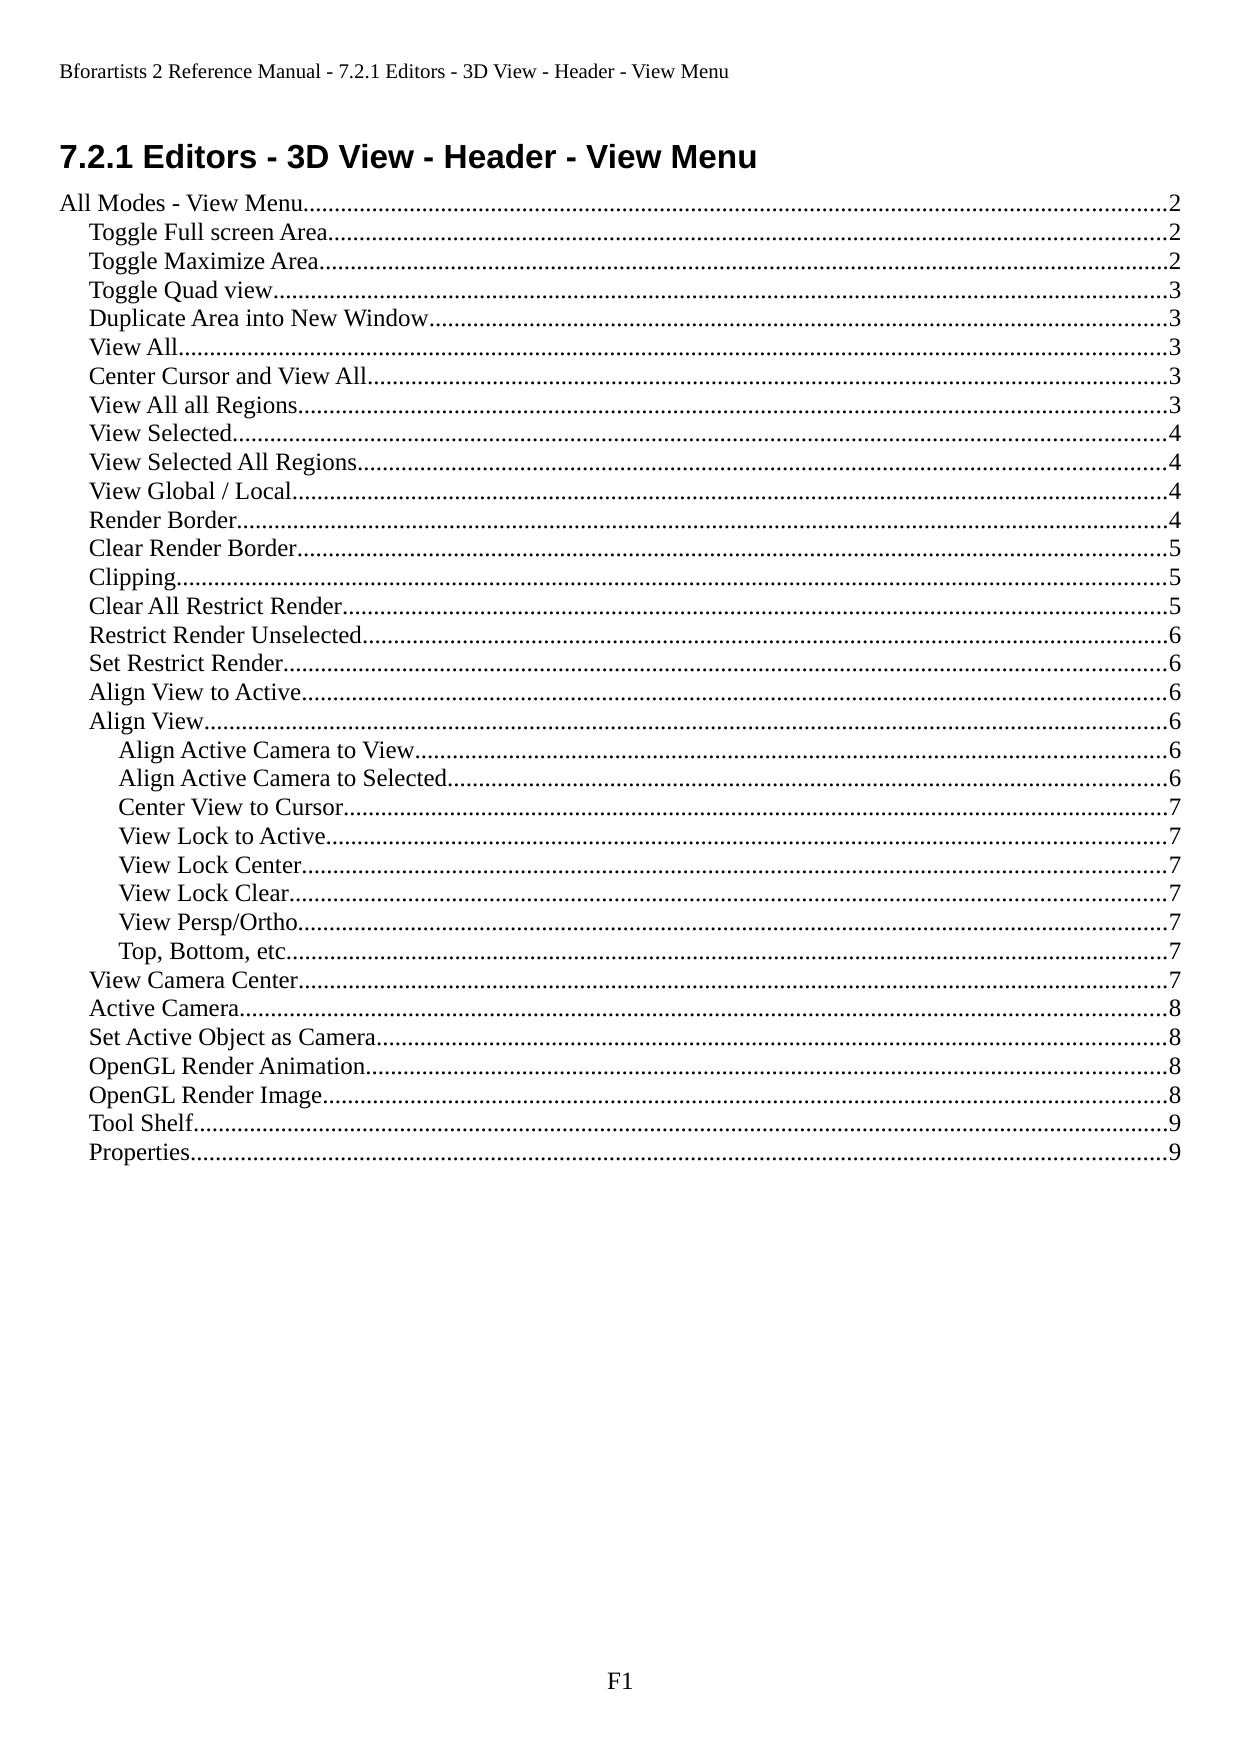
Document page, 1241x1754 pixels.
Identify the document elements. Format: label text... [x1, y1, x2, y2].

text Align View 6 [88, 706, 1181, 735]
text Active Camera 8 [88, 993, 1181, 1022]
text Properties 9 [88, 1137, 1181, 1166]
text Align Active Camera to View 6 [118, 735, 1181, 763]
text View Global / Local 4 [88, 476, 1181, 505]
text View Selected 4 [88, 418, 1181, 447]
text Clear Render Border 5 [88, 533, 1181, 562]
text View All all Regions 3 [88, 390, 1181, 418]
text View Lock Center 7 [118, 850, 1181, 878]
text Clipping 5 [88, 562, 1181, 591]
text Toggle Maximize Area 2 [88, 246, 1181, 275]
text Toggle Quad view 3 [88, 275, 1181, 303]
text View Persp/Ortho 7 [118, 907, 1181, 936]
text Align View to Active 6 [88, 677, 1181, 706]
text Tool Shelf 9 [88, 1108, 1181, 1137]
text Clear All Restrict Render 5 [88, 591, 1181, 620]
text Top, Bottom, etc. 7 [118, 936, 1181, 965]
text All Modes - View Menu 2 [59, 188, 1181, 217]
text View Camera Center 7 [88, 965, 1181, 993]
text Center Cursor and View All 3 [88, 361, 1181, 390]
subtitle 7.2.1 Editors - 3D View - Header - View Menu [59, 138, 1181, 176]
text Set Active Object as Camera 8 [88, 1022, 1181, 1051]
text Set Restrict Render 6 [88, 648, 1181, 677]
text Duplicate Area into New Window 3 [88, 303, 1181, 332]
text OpenGL Render Image 8 [88, 1080, 1181, 1108]
text View Lock to Active 7 [118, 821, 1181, 850]
text View All 3 [88, 332, 1181, 361]
text View Selected All Regions 4 [88, 447, 1181, 476]
text Restrict Render Unselected 6 [88, 620, 1181, 648]
text Render Border 4 [88, 505, 1181, 533]
text View Lock Clear 7 [118, 878, 1181, 907]
text Toggle Full screen Area 2 [88, 217, 1181, 246]
text Align Active Camera to Selected 6 [118, 763, 1181, 792]
text OpenGL Render Animation 8 [88, 1051, 1181, 1080]
text Center View to Cursor 7 [118, 792, 1181, 821]
